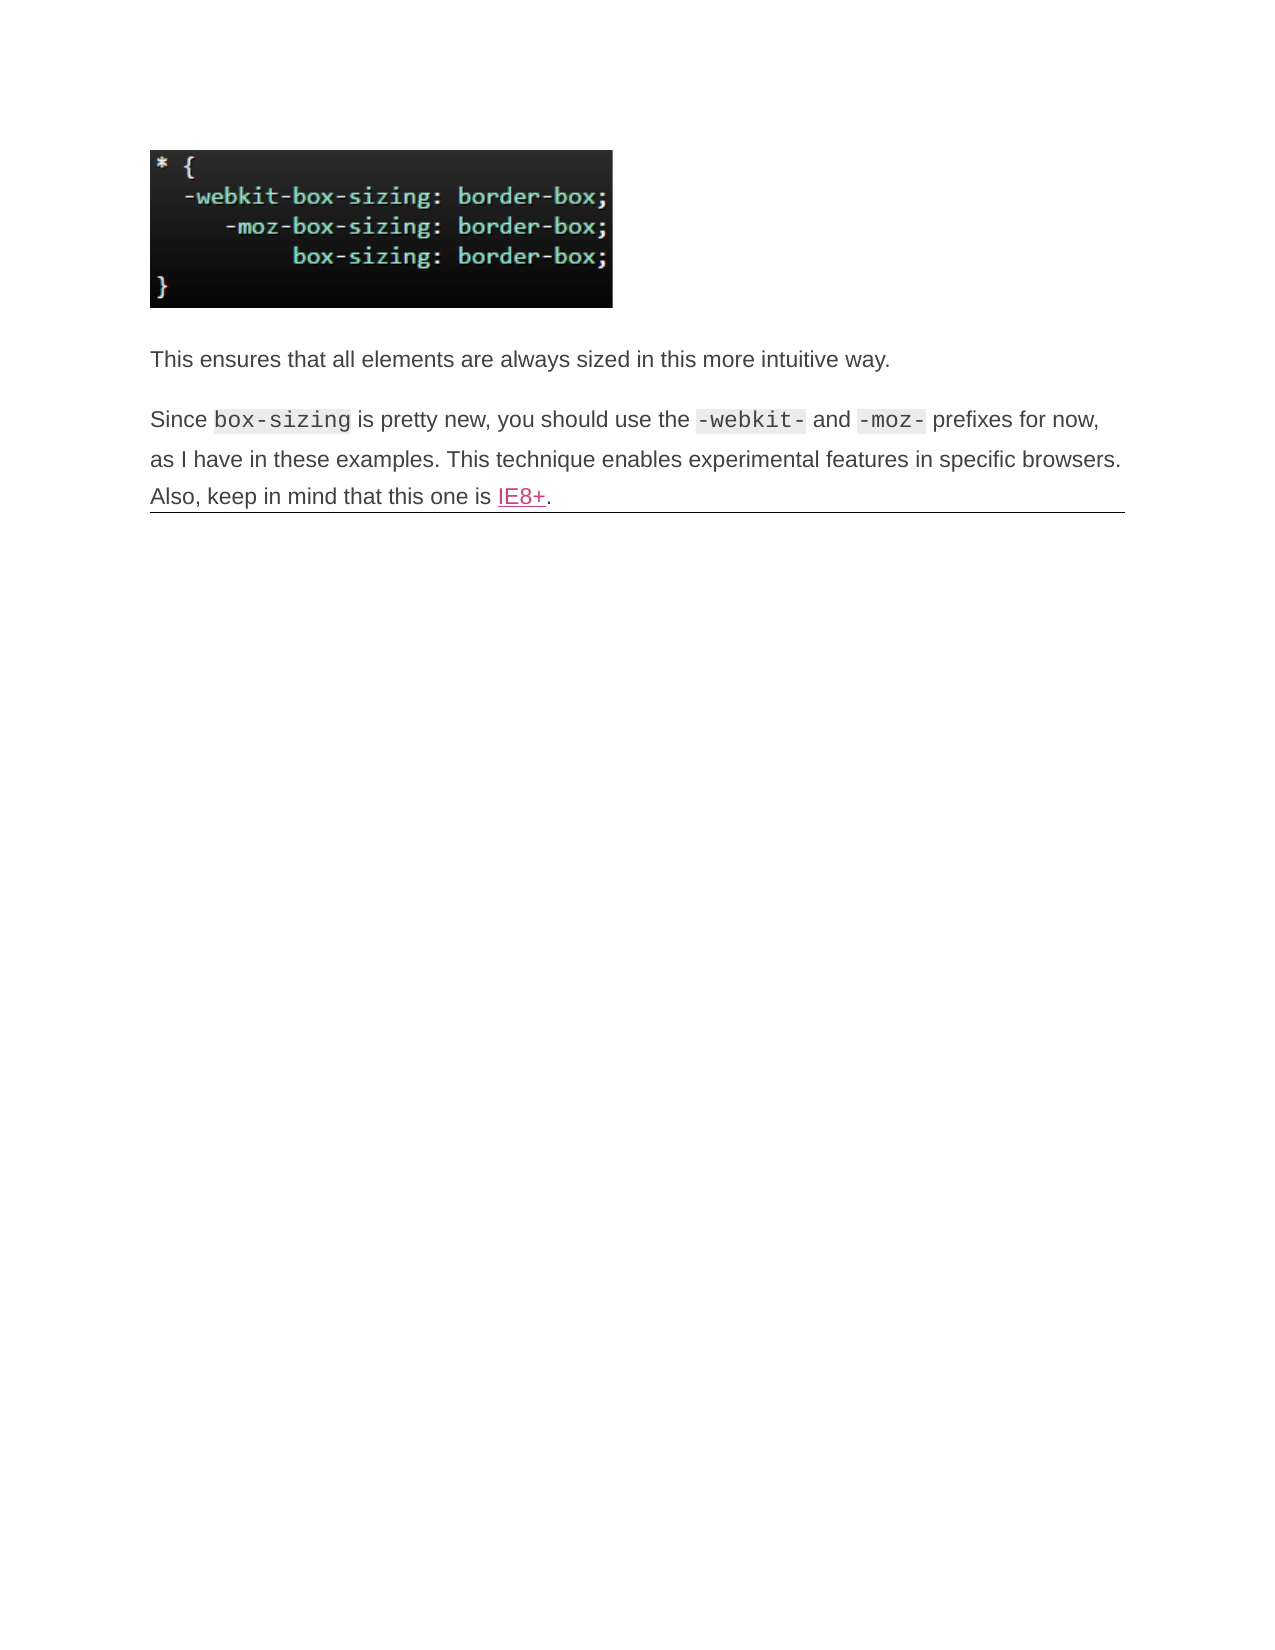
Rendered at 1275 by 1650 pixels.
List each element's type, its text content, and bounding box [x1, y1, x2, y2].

picture [150, 150, 613, 308]
text Since box-sizing is pretty new, you should use the -webkit- and -moz- prefixes for now, as I have in these examples. This technique enables experimental features in specific browsers. Also, keep in mind that this one is IE8+. [150, 397, 1125, 512]
text This ensures that all elements are always sized in this more intuitive way. [150, 334, 1125, 372]
